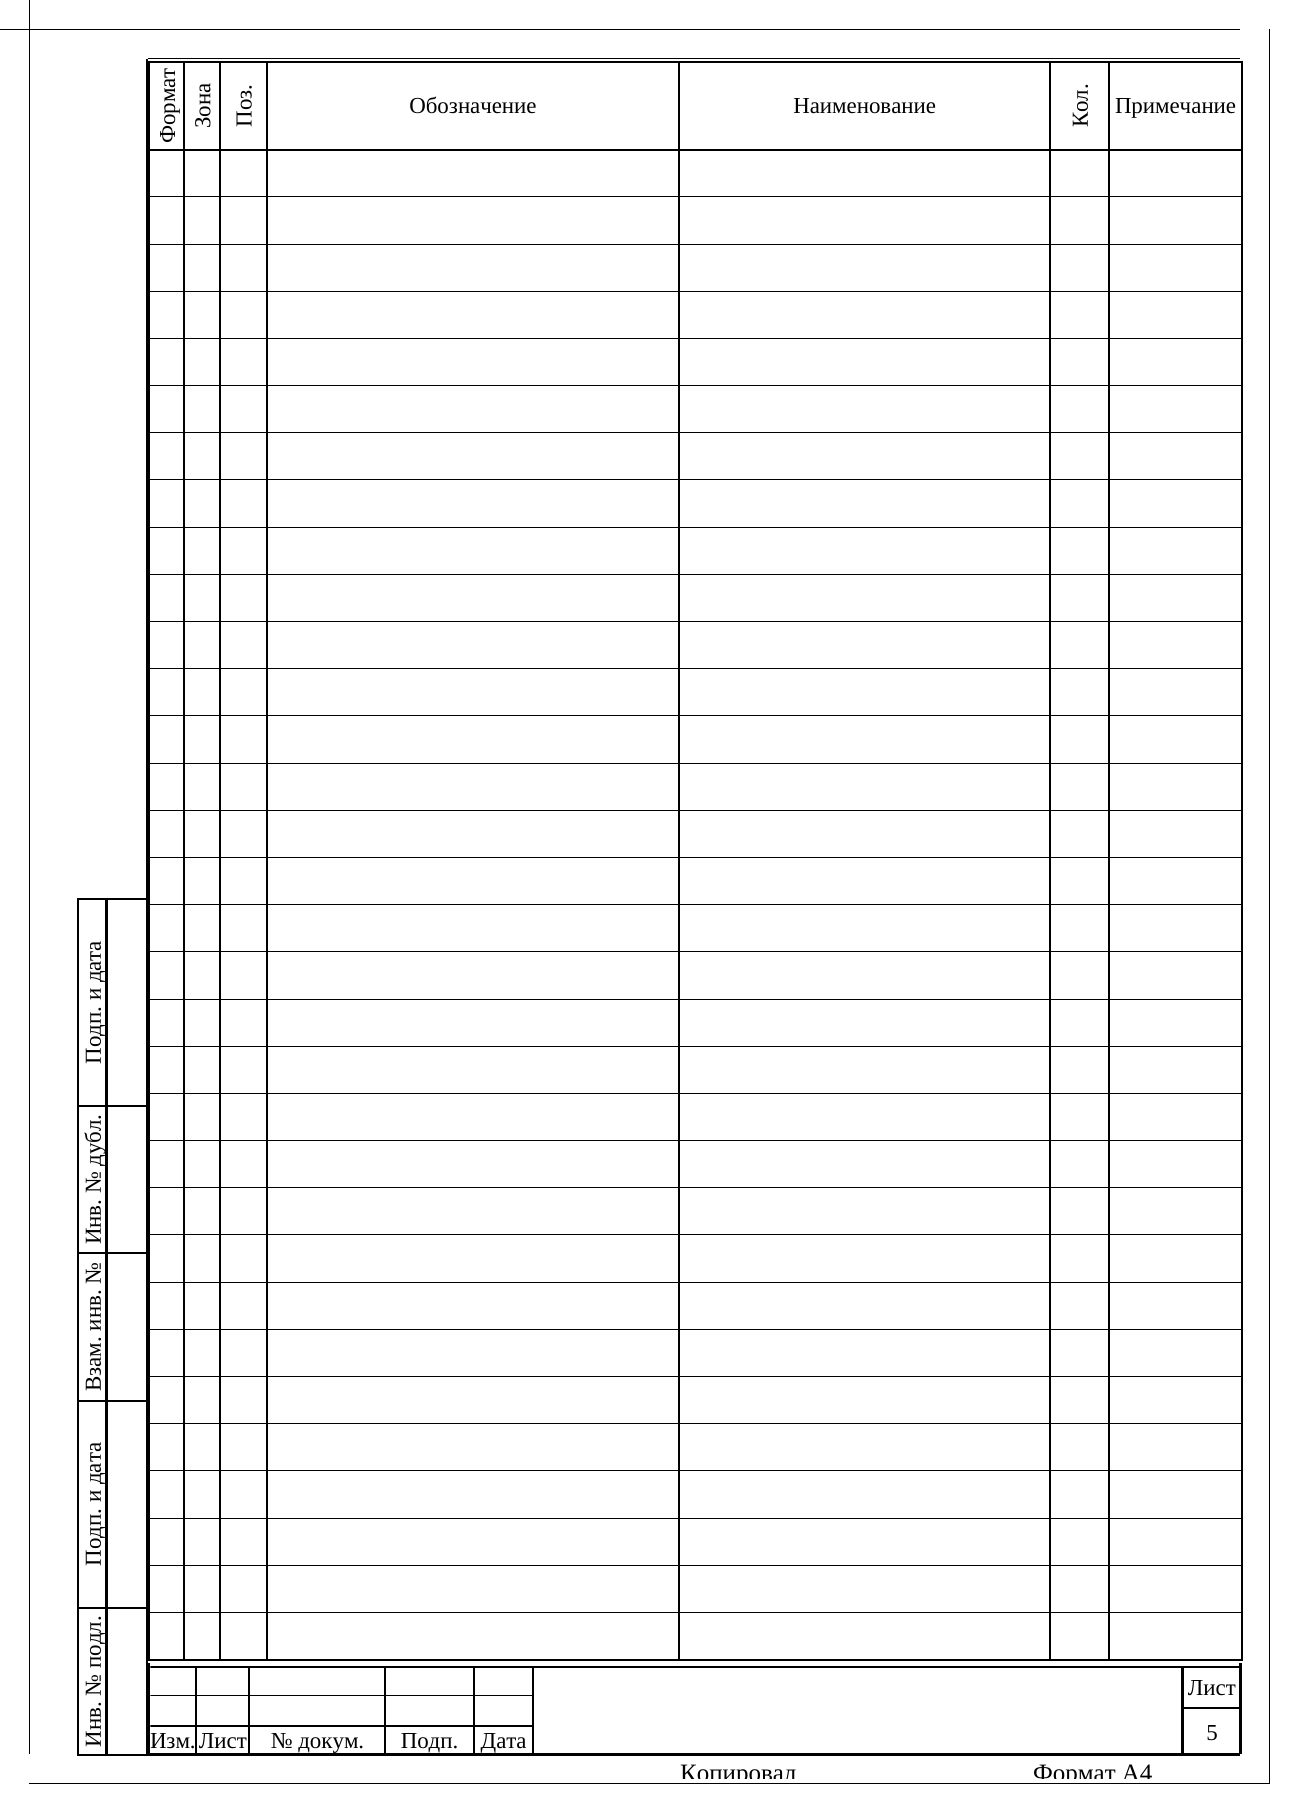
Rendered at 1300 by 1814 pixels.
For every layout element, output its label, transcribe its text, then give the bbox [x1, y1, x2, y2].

table_cell [150, 669, 183, 715]
table_cell [1051, 764, 1108, 810]
table_cell [1110, 1000, 1241, 1046]
table_cell [680, 575, 1049, 621]
table_cell [680, 1047, 1049, 1093]
table_cell [221, 575, 266, 621]
table_cell [680, 197, 1049, 243]
table_cell [268, 1330, 678, 1376]
table_cell [268, 528, 678, 574]
table_cell [680, 811, 1049, 857]
table_cell [680, 1283, 1049, 1329]
table_cell [185, 764, 219, 810]
table_cell [1051, 811, 1108, 857]
table_cell [1110, 1613, 1241, 1659]
table_cell [1051, 669, 1108, 715]
table_cell [1110, 1141, 1241, 1187]
table_cell [268, 480, 678, 527]
table_cell [680, 1519, 1049, 1565]
table_cell [185, 716, 219, 762]
table_header [151, 1668, 195, 1695]
table_cell [185, 528, 219, 574]
table_cell [1110, 1188, 1241, 1234]
table_cell [150, 197, 183, 243]
table_cell [1110, 528, 1241, 574]
table_cell [108, 1609, 146, 1754]
table_cell [150, 339, 183, 385]
table_cell [150, 811, 183, 857]
table_cell [221, 1283, 266, 1329]
table_cell Дата [475, 1727, 532, 1753]
table_cell [221, 1613, 266, 1659]
table_cell [268, 858, 678, 904]
table_cell [1051, 1000, 1108, 1046]
table_cell [150, 1613, 183, 1659]
table_cell [1051, 433, 1108, 479]
table_cell [150, 622, 183, 668]
table_cell [680, 905, 1049, 951]
table_cell [268, 151, 678, 196]
table_header [250, 1668, 384, 1695]
table_header Кол. [1051, 63, 1108, 149]
table_cell [268, 1000, 678, 1046]
table_cell [268, 1613, 678, 1659]
table_cell [1051, 528, 1108, 574]
table_cell [386, 1696, 473, 1725]
table_cell [150, 480, 183, 527]
table_cell [221, 622, 266, 668]
table_cell [185, 1471, 219, 1517]
table_cell [221, 1519, 266, 1565]
table_cell [1110, 339, 1241, 385]
table_cell [1110, 386, 1241, 432]
table_cell [221, 1235, 266, 1282]
table_cell [1051, 1471, 1108, 1517]
table_cell [150, 245, 183, 291]
table_cell [268, 1519, 678, 1565]
table_cell [150, 952, 183, 998]
table_cell [475, 1696, 532, 1725]
table_cell [221, 1094, 266, 1140]
table_cell [1051, 386, 1108, 432]
table_cell [680, 1188, 1049, 1234]
table_cell [1110, 1094, 1241, 1140]
table_cell [108, 1254, 146, 1400]
table_cell [221, 386, 266, 432]
table_cell [268, 1094, 678, 1140]
table_cell [221, 197, 266, 243]
table_cell [268, 905, 678, 951]
table_cell [185, 622, 219, 668]
table_cell [185, 905, 219, 951]
table_cell [150, 151, 183, 196]
table_cell [150, 1377, 183, 1423]
table_cell [268, 1188, 678, 1234]
table_cell [185, 1141, 219, 1187]
table_cell [250, 1696, 384, 1725]
table_cell [150, 858, 183, 904]
table_header Лист [1184, 1668, 1239, 1707]
table_cell [185, 575, 219, 621]
table_cell [1110, 905, 1241, 951]
table_cell [1110, 245, 1241, 291]
table_cell [150, 1188, 183, 1234]
table_cell [268, 669, 678, 715]
table_cell [221, 1188, 266, 1234]
table_cell [185, 1000, 219, 1046]
table_cell [1110, 669, 1241, 715]
table_cell [221, 669, 266, 715]
table_cell 5 [1184, 1709, 1239, 1753]
table_cell [1110, 197, 1241, 243]
table_cell [1110, 1519, 1241, 1565]
table_cell [221, 905, 266, 951]
table_cell [268, 1377, 678, 1423]
table_cell [150, 905, 183, 951]
table_cell [1051, 905, 1108, 951]
table_cell [680, 764, 1049, 810]
table_cell [268, 386, 678, 432]
table_cell [268, 1235, 678, 1282]
table_cell [221, 858, 266, 904]
table_cell [268, 339, 678, 385]
table_cell [1110, 622, 1241, 668]
table_cell [268, 1471, 678, 1517]
table_header [475, 1668, 532, 1695]
table_cell [108, 1402, 146, 1607]
table_cell [150, 1235, 183, 1282]
table_cell [150, 1424, 183, 1470]
table_cell [680, 1141, 1049, 1187]
table_cell [268, 245, 678, 291]
table_cell [1051, 1283, 1108, 1329]
table_cell [680, 858, 1049, 904]
table_cell [680, 433, 1049, 479]
table_header [197, 1668, 248, 1695]
table_cell [1051, 1519, 1108, 1565]
table_cell [1110, 292, 1241, 338]
table_cell [680, 1330, 1049, 1376]
table_cell [150, 292, 183, 338]
table_cell [1110, 1283, 1241, 1329]
table_cell [185, 245, 219, 291]
table_cell [680, 1094, 1049, 1140]
table_header Примечание [1110, 63, 1241, 149]
table_cell [680, 386, 1049, 432]
table_cell [680, 716, 1049, 762]
table_cell [150, 433, 183, 479]
table_cell [680, 1566, 1049, 1612]
table_cell [680, 292, 1049, 338]
table_cell [221, 1000, 266, 1046]
table_cell [221, 1141, 266, 1187]
table_cell [268, 292, 678, 338]
table_cell [150, 1471, 183, 1517]
table_cell Инв. № подл. [79, 1609, 105, 1754]
table_cell [185, 1330, 219, 1376]
table_cell Подп. [386, 1727, 473, 1753]
table_cell [221, 952, 266, 998]
text Формат А4 [946, 1758, 1239, 1779]
table_cell [221, 433, 266, 479]
table_cell [150, 1000, 183, 1046]
table_cell [221, 292, 266, 338]
table_cell Подп. и дата [79, 1402, 105, 1607]
table_cell [185, 480, 219, 527]
table_cell [221, 764, 266, 810]
table_cell [680, 1377, 1049, 1423]
table_cell [185, 952, 219, 998]
table_cell [1051, 716, 1108, 762]
table_cell [1110, 952, 1241, 998]
table_cell [680, 1471, 1049, 1517]
table_cell Взам. инв. № [79, 1254, 105, 1400]
table_cell [221, 811, 266, 857]
table_cell [1051, 151, 1108, 196]
table_cell [185, 1377, 219, 1423]
table_cell [185, 386, 219, 432]
table_cell [268, 433, 678, 479]
table_cell [680, 622, 1049, 668]
table_cell [268, 1141, 678, 1187]
text Копировал [533, 1758, 943, 1779]
table_cell [150, 528, 183, 574]
table_cell [221, 1047, 266, 1093]
table_cell [150, 1330, 183, 1376]
table_cell [185, 1283, 219, 1329]
table_cell [1110, 858, 1241, 904]
table_cell [1051, 1377, 1108, 1423]
table_cell [185, 292, 219, 338]
table_header Обозначение [268, 63, 678, 149]
table_cell [1051, 1613, 1108, 1659]
table_cell [1110, 575, 1241, 621]
table_cell [185, 1188, 219, 1234]
table_cell [1051, 1566, 1108, 1612]
table_cell [1051, 952, 1108, 998]
table_cell [680, 480, 1049, 527]
table_cell [221, 245, 266, 291]
table_cell [1051, 1188, 1108, 1234]
table_cell [150, 716, 183, 762]
table_cell [268, 716, 678, 762]
table_cell [221, 716, 266, 762]
table_cell [185, 151, 219, 196]
table_cell [268, 811, 678, 857]
table_cell [150, 386, 183, 432]
table_header Поз. [221, 63, 266, 149]
table_cell [268, 197, 678, 243]
table_cell [1051, 245, 1108, 291]
table_cell [1051, 480, 1108, 527]
table_header Подп. и дата [79, 900, 105, 1105]
table_cell [221, 1377, 266, 1423]
table_cell [268, 1424, 678, 1470]
table_cell [150, 1283, 183, 1329]
table_cell [1110, 1235, 1241, 1282]
table_cell [1110, 716, 1241, 762]
table_cell [680, 669, 1049, 715]
table_cell [1051, 197, 1108, 243]
table_cell [1110, 1471, 1241, 1517]
table_cell [268, 575, 678, 621]
table_cell [1051, 292, 1108, 338]
table_cell [680, 1424, 1049, 1470]
table_cell Лист [197, 1727, 248, 1753]
table_header [386, 1668, 473, 1695]
table_cell [150, 1519, 183, 1565]
table_header Зона [185, 63, 219, 149]
table_cell [1110, 1377, 1241, 1423]
table_cell [268, 1047, 678, 1093]
table_cell [1051, 1330, 1108, 1376]
table_cell [1051, 1141, 1108, 1187]
table_cell [185, 669, 219, 715]
table_cell [1051, 1047, 1108, 1093]
table_cell [185, 1519, 219, 1565]
table_cell [185, 1613, 219, 1659]
table_cell [185, 339, 219, 385]
table_cell [221, 1424, 266, 1470]
table_cell [185, 1566, 219, 1612]
table_cell [1051, 622, 1108, 668]
table_cell [1051, 1094, 1108, 1140]
table_cell [1051, 575, 1108, 621]
table_cell [185, 1424, 219, 1470]
table_cell [1110, 1566, 1241, 1612]
table_cell [1051, 1235, 1108, 1282]
table_cell [150, 1141, 183, 1187]
table_cell [221, 339, 266, 385]
table_cell [197, 1696, 248, 1725]
table_cell [680, 1000, 1049, 1046]
table_cell [150, 1047, 183, 1093]
table_cell [151, 1696, 195, 1725]
table_cell [268, 622, 678, 668]
table_header Наименование [680, 63, 1049, 149]
table_cell [680, 245, 1049, 291]
table_cell [185, 1047, 219, 1093]
table_cell [185, 858, 219, 904]
table_cell Изм. [151, 1727, 195, 1753]
table_cell [185, 811, 219, 857]
table_cell [1051, 858, 1108, 904]
table_cell [268, 1283, 678, 1329]
table_cell [268, 1566, 678, 1612]
table_cell [268, 952, 678, 998]
table_cell [221, 151, 266, 196]
table_cell Инв. № дубл. [79, 1107, 105, 1252]
table_cell [221, 480, 266, 527]
table_cell [680, 1613, 1049, 1659]
table_cell [221, 528, 266, 574]
table_cell [1110, 1330, 1241, 1376]
table_cell [1110, 1047, 1241, 1093]
table_cell [185, 197, 219, 243]
table_cell [185, 433, 219, 479]
table_cell [1051, 339, 1108, 385]
table_cell [1110, 480, 1241, 527]
table_cell [268, 764, 678, 810]
table_cell [150, 1094, 183, 1140]
table_cell [185, 1235, 219, 1282]
table_cell [1110, 811, 1241, 857]
table_cell [1110, 151, 1241, 196]
table_cell [1110, 433, 1241, 479]
table_header Формат [150, 63, 183, 149]
table_cell [185, 1094, 219, 1140]
table_cell [150, 1566, 183, 1612]
table_cell [680, 952, 1049, 998]
table_cell № докум. [250, 1727, 384, 1753]
table_cell [150, 575, 183, 621]
table_cell [150, 764, 183, 810]
table_cell [1051, 1424, 1108, 1470]
table_header [534, 1668, 1181, 1753]
table_cell [221, 1471, 266, 1517]
table_cell [680, 1235, 1049, 1282]
table_cell [221, 1330, 266, 1376]
table_cell [108, 1107, 146, 1252]
table_header [108, 900, 146, 1105]
table_cell [680, 339, 1049, 385]
table_cell [221, 1566, 266, 1612]
table_cell [680, 528, 1049, 574]
table_cell [1110, 1424, 1241, 1470]
table_cell [680, 151, 1049, 196]
table_cell [1110, 764, 1241, 810]
